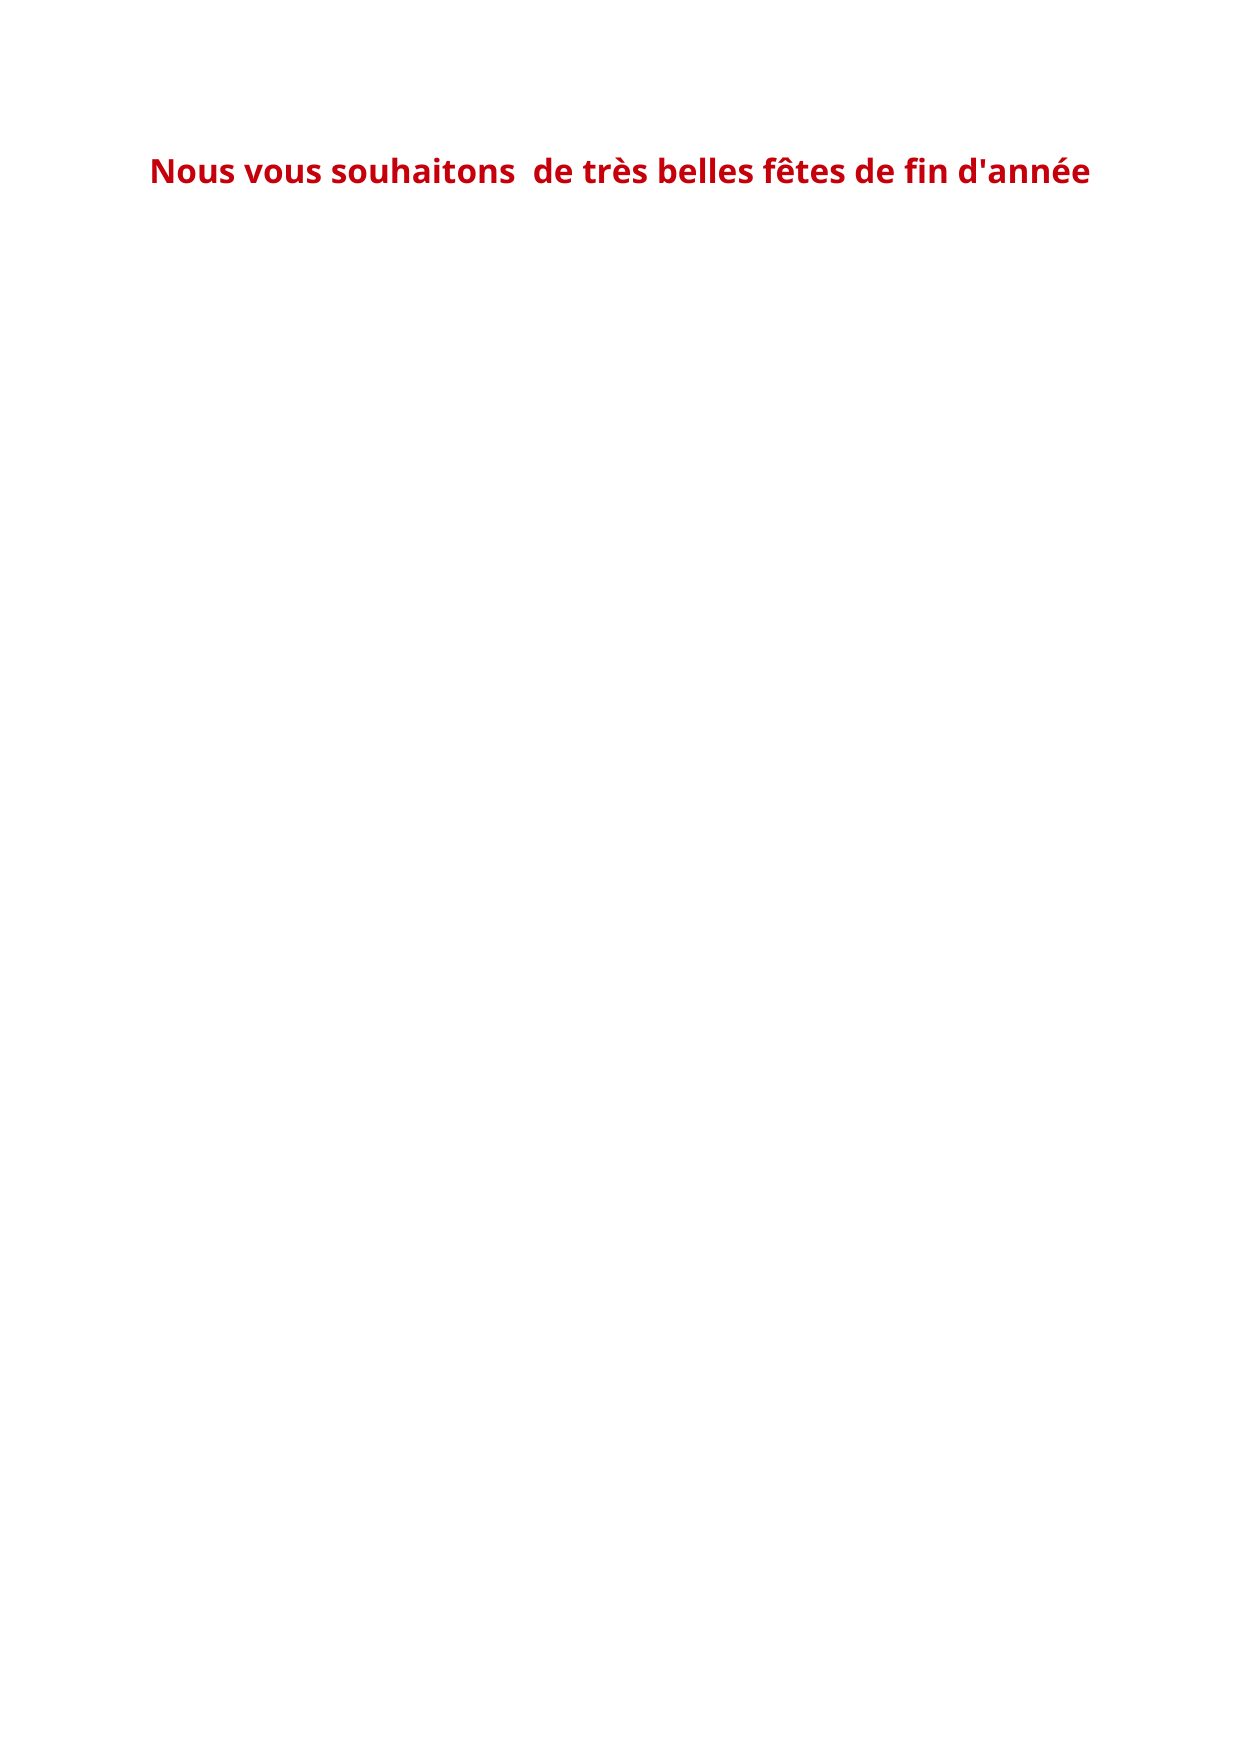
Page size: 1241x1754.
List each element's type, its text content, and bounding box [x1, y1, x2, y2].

text Nous vous souhaitons de très belles fêtes de fin d'année [148, 148, 1093, 193]
